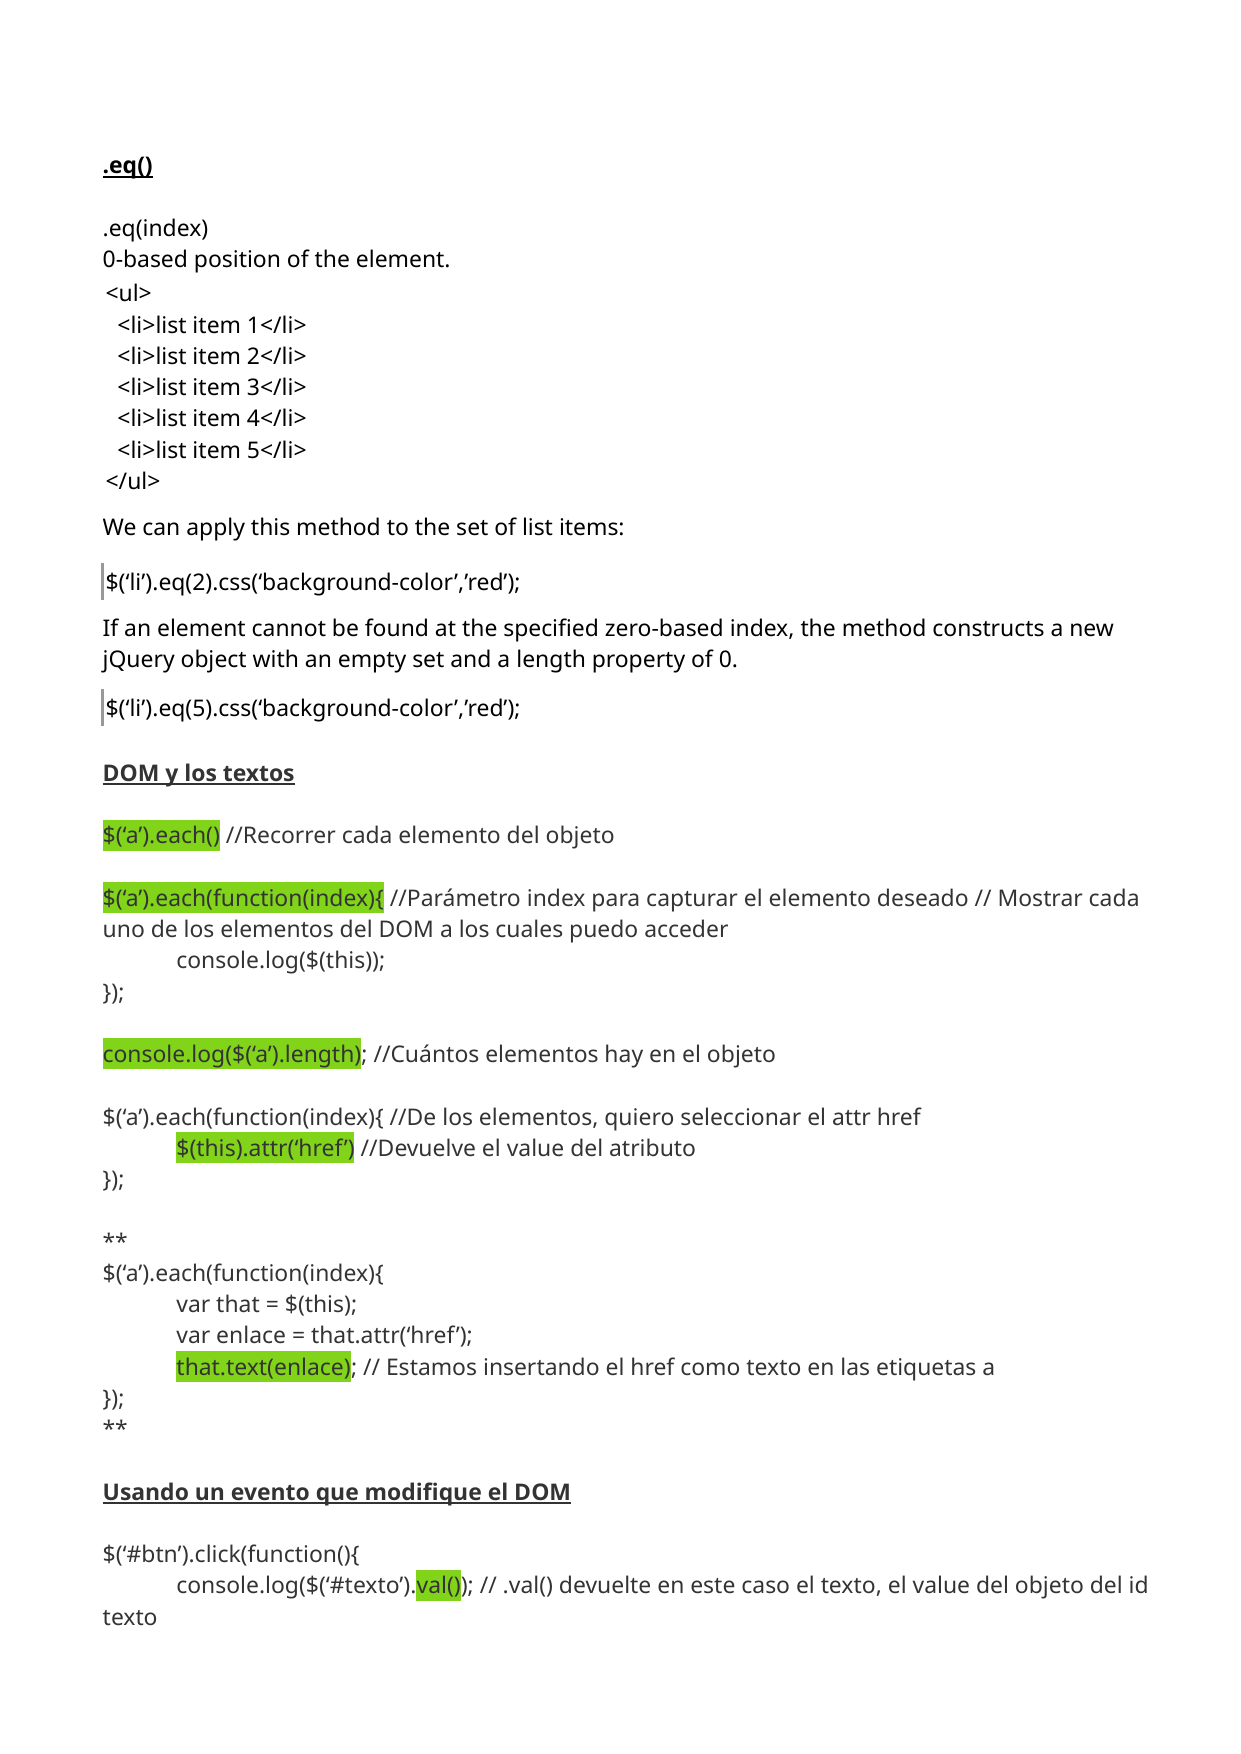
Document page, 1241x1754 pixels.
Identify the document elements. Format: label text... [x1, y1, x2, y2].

text var enlace = that.attr(‘href’); [102, 1319, 1165, 1351]
text .eq(index) [102, 212, 1165, 243]
table_header <ul> <li>list item 1</li> <li>list item 2</li> <li>list item 3</li> <li>list item 4</li> <li>list item 5</li> </ul> [103, 274, 395, 499]
text var that = $(this); [102, 1288, 1165, 1319]
text console.log($(‘a’).length); //Cuántos elementos hay en el objeto [102, 1038, 1165, 1069]
text $(‘a’).each() //Recorrer cada elemento del objeto [102, 819, 1165, 851]
text $(‘#btn’).click(function(){ [102, 1538, 1165, 1569]
text $(‘a’).each(function(index){ //Parámetro index para capturar el elemento deseado // Mostrar cada uno de los elementos del DOM a los cuales puedo acceder [102, 882, 1165, 944]
text Usando un evento que modifique el DOM [102, 1476, 1165, 1507]
text ** [102, 1413, 1165, 1444]
text If an element cannot be found at the specified zero-based index, the method constructs a new jQuery object with an empty set and a length property of 0. [102, 612, 1165, 674]
text $(‘a’).each(function(index){ [102, 1257, 1165, 1288]
table_header $(‘li’).eq(5).css(‘background-color’,’red’); [104, 689, 784, 726]
text console.log($(‘#texto’).val()); // .val() devuelte en este caso el texto, el value del objeto del id texto [102, 1569, 1165, 1632]
text ** [102, 1226, 1165, 1257]
text .eq() [102, 149, 1165, 181]
text $(‘a’).each(function(index){ //De los elementos, quiero seleccionar el attr href [102, 1101, 1165, 1132]
text console.log($(this)); [102, 944, 1165, 976]
text DOM y los textos [102, 757, 1165, 788]
table_header $(‘li’).eq(2).css(‘background-color’,’red’); [104, 563, 784, 600]
text We can apply this method to the set of list items: [102, 511, 1165, 542]
text that.text(enlace); // Estamos insertando el href como texto en las etiquetas a [102, 1351, 1165, 1382]
text 0-based position of the element. [102, 243, 1165, 274]
text }); [102, 976, 1165, 1007]
text $(this).attr(‘href’) //Devuelve el value del atributo [102, 1132, 1165, 1163]
text }); [102, 1382, 1165, 1413]
text }); [102, 1163, 1165, 1194]
